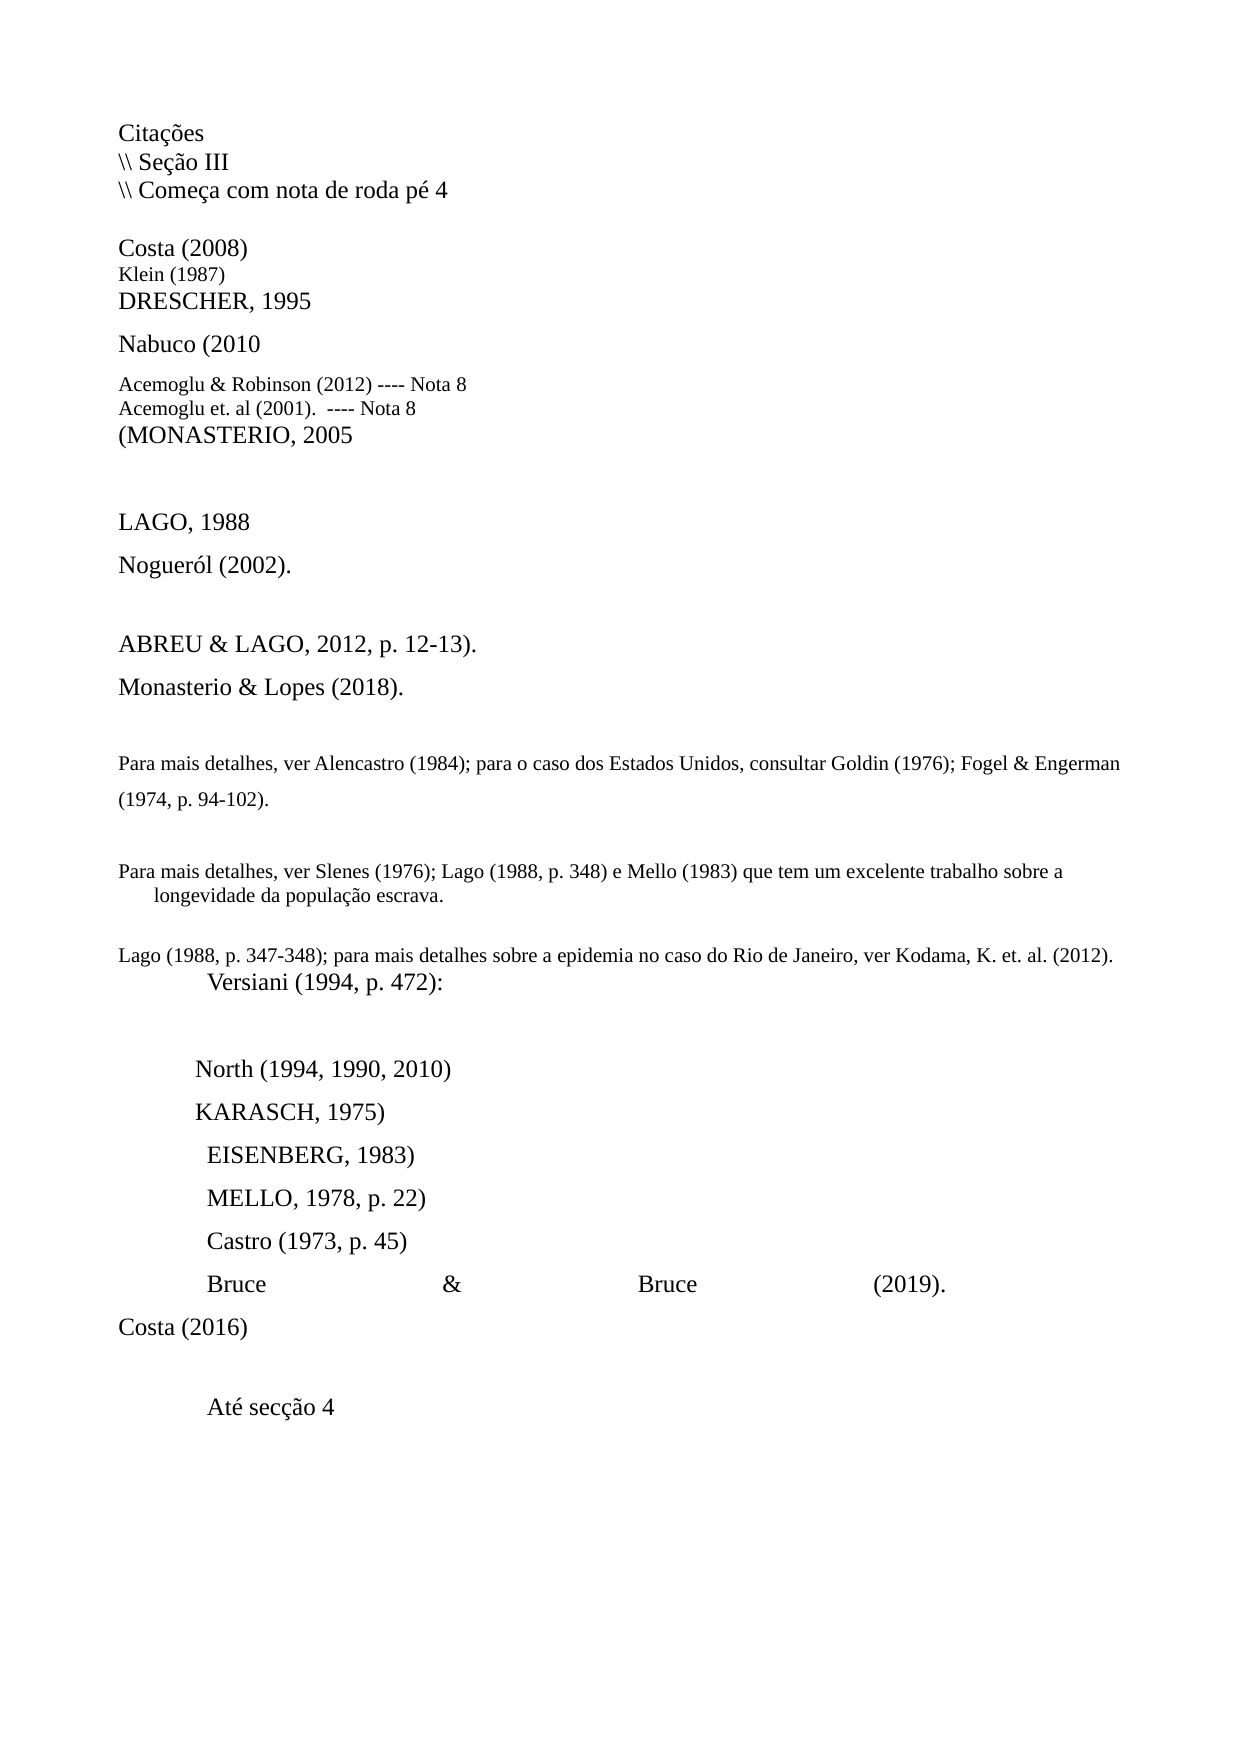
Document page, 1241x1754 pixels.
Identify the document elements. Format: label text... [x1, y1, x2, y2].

text Para mais detalhes, ver Slenes (1976); Lago (1988, p. 348) e Mello (1983) que tem um excelente trabalho sobre a longevidade da população escrava. [118, 859, 1122, 907]
text North (1994, 1990, 2010) [118, 1054, 1122, 1082]
text DRESCHER, 1995 [118, 286, 1122, 315]
text Nabuco (2010 [118, 329, 1122, 358]
text Acemoglu & Robinson (2012) ---- Nota 8 [118, 372, 1122, 396]
text Versiani (1994, p. 472): [118, 967, 1122, 996]
text Citações [118, 118, 1122, 147]
text Acemoglu et. al (2001). ---- Nota 8 [118, 396, 1122, 420]
text Bruce & Bruce (2019). Costa (2016) [118, 1269, 1122, 1341]
text KARASCH, 1975) [118, 1097, 1122, 1126]
text Costa (2008) [118, 233, 1122, 262]
text Até secção 4 [118, 1392, 1122, 1420]
text Castro (1973, p. 45) [118, 1226, 1122, 1255]
text Para mais detalhes, ver Alencastro (1984); para o caso dos Estados Unidos, consultar Goldin (1976); Fogel & Engerman (1974, p. 94-102). [118, 751, 1122, 811]
text ABREU & LAGO, 2012, p. 12-13). [118, 629, 1122, 658]
text Lago (1988, p. 347-348); para mais detalhes sobre a epidemia no caso do Rio de Janeiro, ver Kodama, K. et. al. (2012). [118, 943, 1122, 967]
text \\ Seção III [118, 147, 1122, 176]
text \\ Começa com nota de roda pé 4 [118, 176, 1122, 204]
text Klein (1987) [118, 262, 1122, 286]
text (MONASTERIO, 2005 [118, 420, 1122, 449]
text Monasterio & Lopes (2018). [118, 672, 1122, 701]
text Nogueról (2002). [118, 550, 1122, 578]
text MELLO, 1978, p. 22) [118, 1183, 1122, 1212]
text LAGO, 1988 [118, 507, 1122, 535]
text EISENBERG, 1983) [118, 1140, 1122, 1169]
